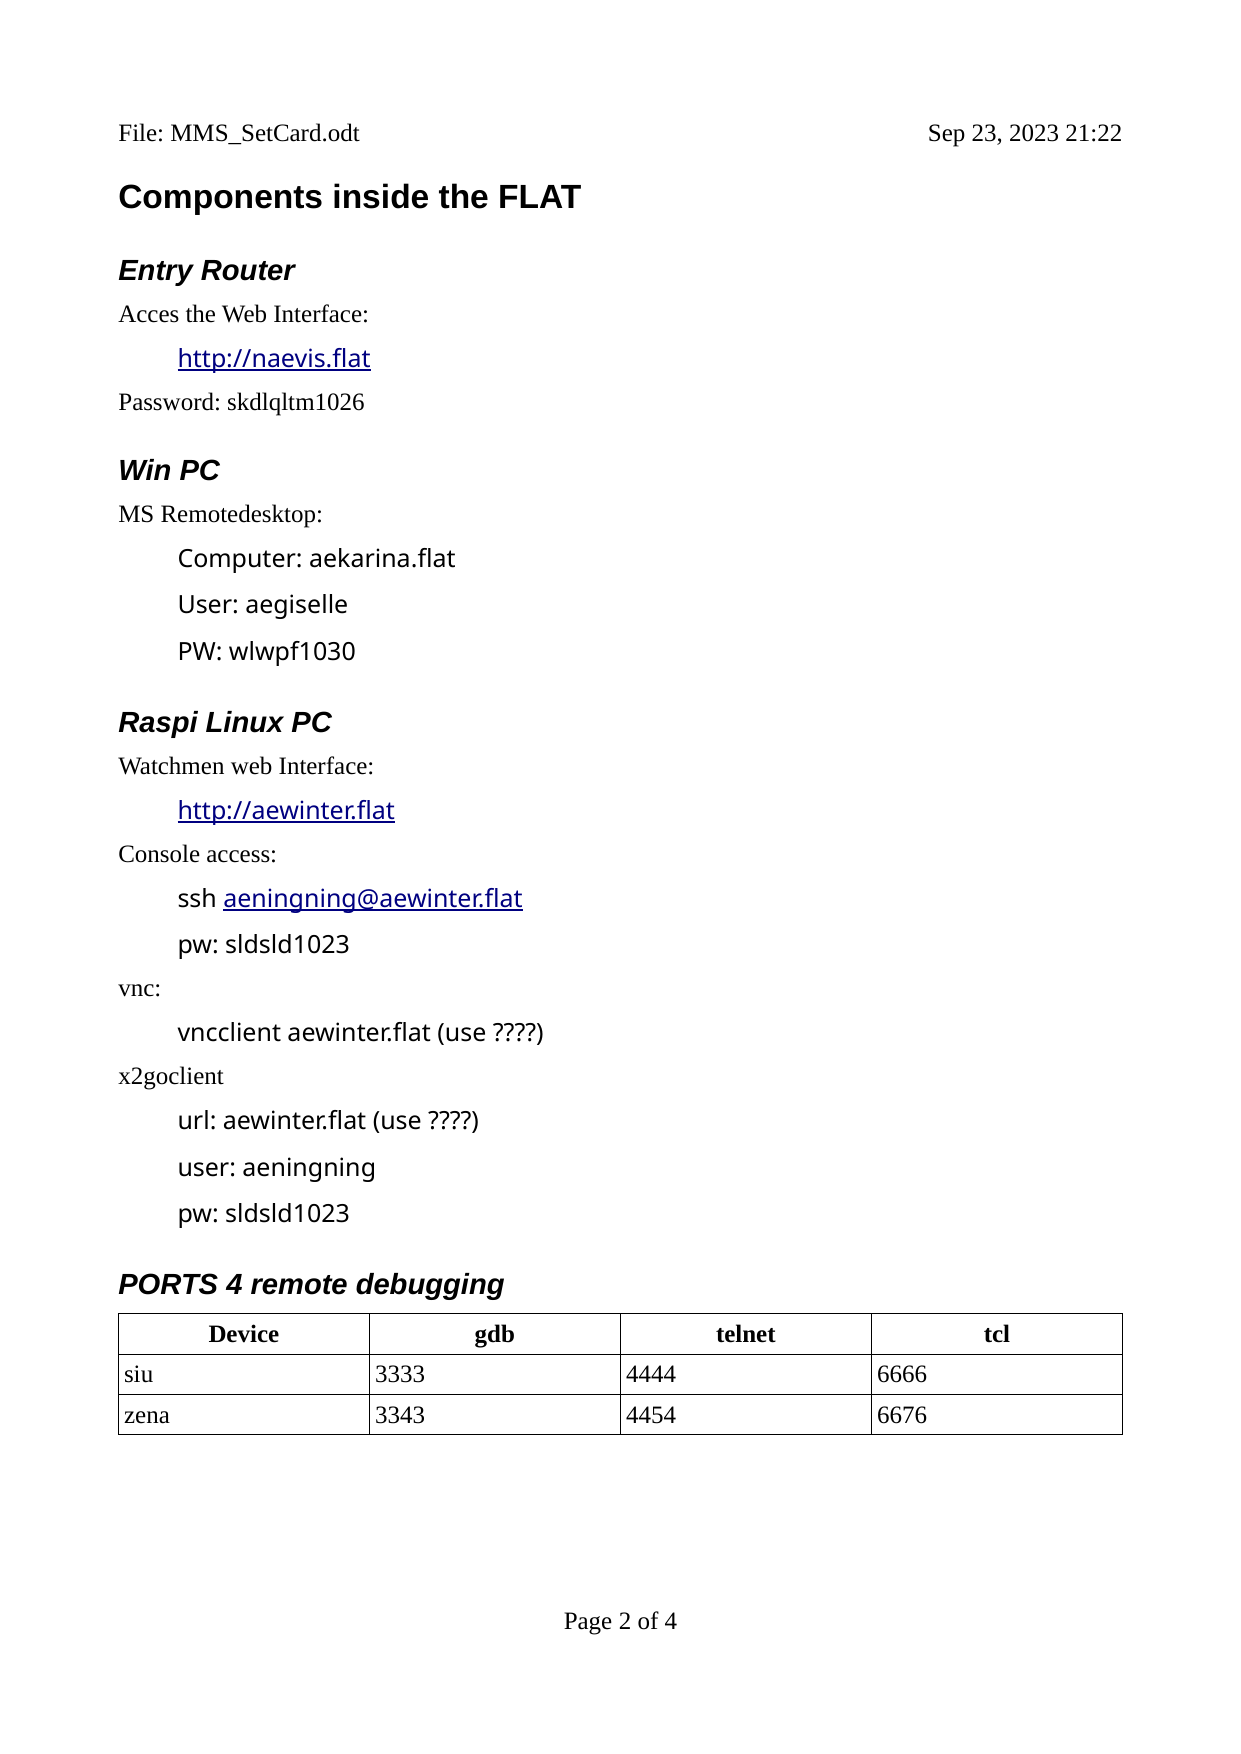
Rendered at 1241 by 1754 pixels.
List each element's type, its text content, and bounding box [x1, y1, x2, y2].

subtitle PORTS 4 remote debugging [118, 1267, 1122, 1301]
text User: aegiselle [177, 587, 1122, 621]
table_cell 4444 [621, 1355, 871, 1394]
table_header Device [119, 1314, 369, 1354]
table_header telnet [621, 1314, 871, 1354]
subtitle Raspi Linux PC [118, 705, 1122, 739]
table_cell 6666 [872, 1355, 1122, 1394]
table_cell 4454 [621, 1395, 871, 1434]
text PW: wlwpf1030 [177, 634, 1122, 668]
text http://aewinter.flat [177, 793, 1122, 827]
text Password: skdlqltm1026 [118, 387, 1122, 416]
subtitle Components inside the FLAT [118, 177, 1122, 216]
text vnc: [118, 973, 1122, 1002]
text Computer: aekarina.flat [177, 541, 1122, 575]
text ssh aeningning@aewinter.flat [177, 880, 1122, 914]
text user: aeningning [177, 1149, 1122, 1183]
text Console access: [118, 839, 1122, 868]
text url: aewinter.flat (use ????) [177, 1103, 1122, 1137]
table_cell 3343 [370, 1395, 620, 1434]
text Acces the Web Interface: [118, 299, 1122, 328]
table_header tcl [872, 1314, 1122, 1354]
text pw: sldsld1023 [177, 927, 1122, 961]
text vncclient aewinter.flat (use ????) [177, 1015, 1122, 1049]
subtitle Win PC [118, 453, 1122, 487]
text MS Remotedesktop: [118, 499, 1122, 528]
text Watchmen web Interface: [118, 751, 1122, 780]
table_cell 3333 [370, 1355, 620, 1394]
table_cell zena [119, 1395, 369, 1434]
table_cell 6676 [872, 1395, 1122, 1434]
table_cell siu [119, 1355, 369, 1394]
subtitle Entry Router [118, 253, 1122, 287]
text http://naevis.flat [177, 341, 1122, 374]
table_header gdb [370, 1314, 620, 1354]
text x2goclient [118, 1061, 1122, 1090]
text pw: sldsld1023 [177, 1196, 1122, 1230]
